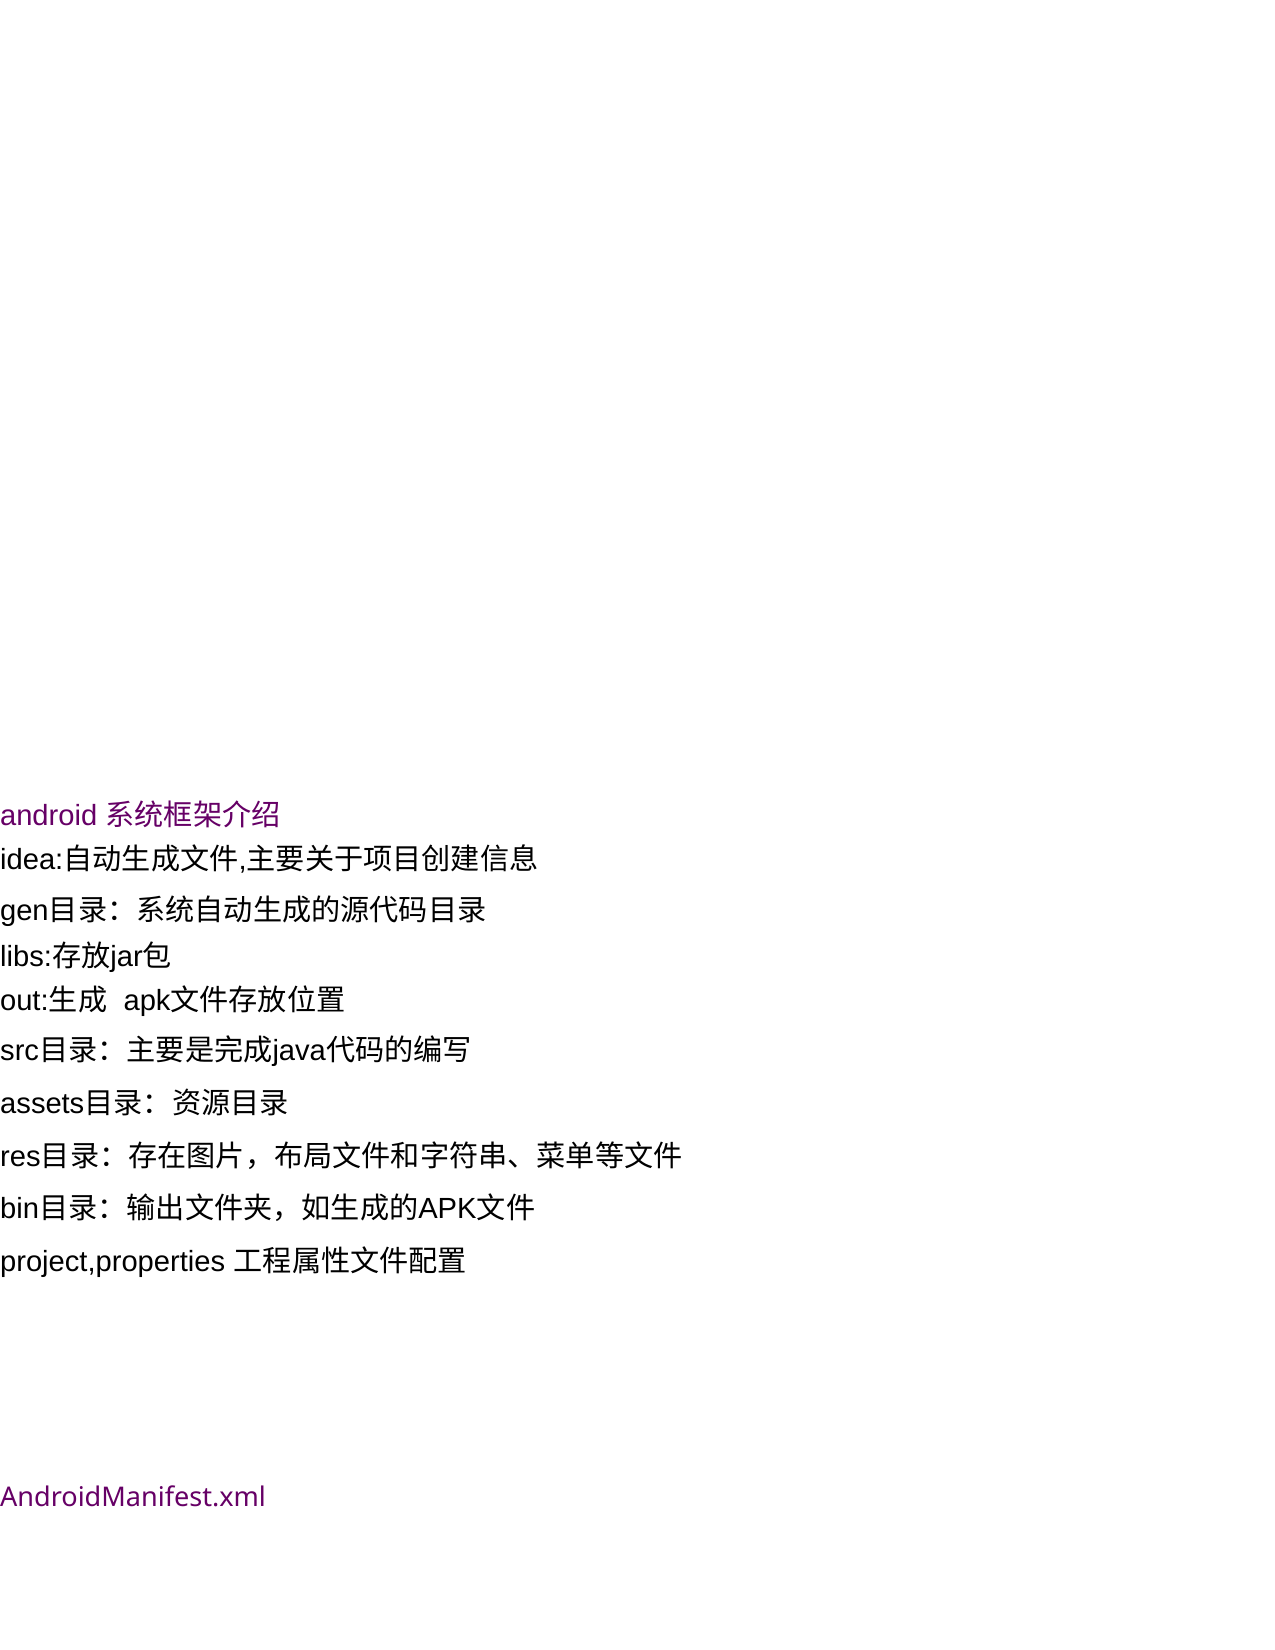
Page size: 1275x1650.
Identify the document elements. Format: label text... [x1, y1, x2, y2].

text AndroidManifest.xml [0, 1477, 1275, 1514]
text bin目录：输出文件夹，如生成的APK文件 [0, 1185, 1275, 1227]
text android 系统框架介绍 [0, 798, 1275, 832]
text gen目录：系统自动生成的源代码目录 [0, 886, 1275, 929]
text res目录：存在图片，布局文件和字符串、菜单等文件 [0, 1132, 1275, 1175]
text out:生成 apk文件存放位置 [0, 983, 1275, 1017]
text project,properties 工程属性文件配置 [0, 1238, 1275, 1280]
text idea:自动生成文件,主要关于项目创建信息 [0, 842, 1275, 876]
text libs:存放jar包 [0, 939, 1275, 973]
text assets目录：资源目录 [0, 1080, 1275, 1122]
text src目录：主要是完成java代码的编写 [0, 1027, 1275, 1069]
